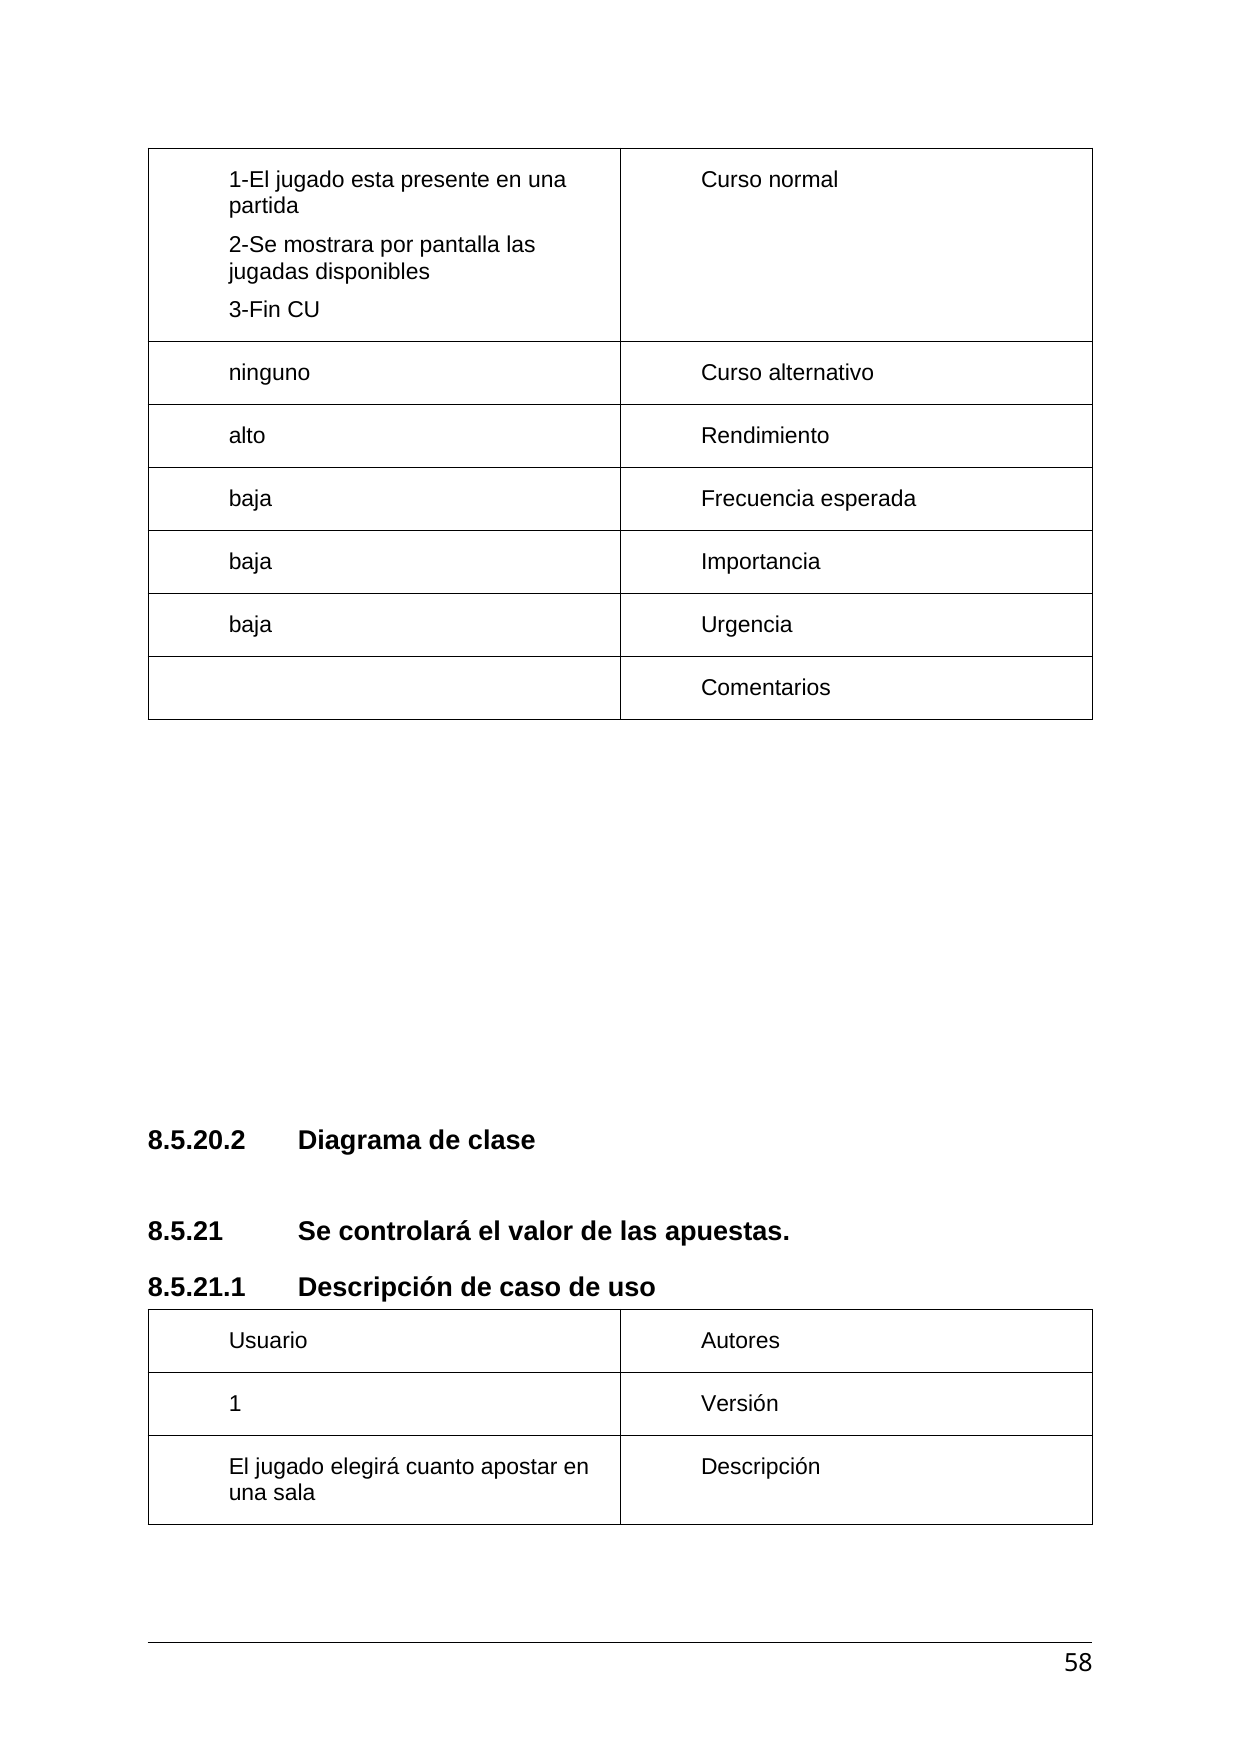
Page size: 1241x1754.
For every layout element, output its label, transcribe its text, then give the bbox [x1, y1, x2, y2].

subtitle Se controlará el valor de las apuestas. [148, 1215, 1092, 1246]
table_cell baja [149, 468, 620, 530]
table_cell Comentarios [621, 657, 1092, 718]
table_cell Curso alternativo [621, 342, 1092, 404]
subtitle Descripción de caso de uso [148, 1271, 1092, 1302]
table_cell baja [149, 531, 620, 593]
table_cell Curso normal [621, 149, 1092, 341]
table_cell ninguno [149, 342, 620, 404]
table_cell alto [149, 405, 620, 467]
table_cell [149, 657, 620, 718]
table_cell Importancia [621, 531, 1092, 593]
table_cell Descripción [621, 1436, 1092, 1524]
table_header Autores [621, 1310, 1092, 1372]
table_header Usuario [149, 1310, 620, 1372]
table_cell Versión [621, 1373, 1092, 1434]
table_cell Frecuencia esperada [621, 468, 1092, 530]
subtitle Diagrama de clase [148, 1124, 1092, 1155]
table_cell El jugado elegirá cuanto apostar en una sala [149, 1436, 620, 1524]
table_cell 1 [149, 1373, 620, 1434]
table_cell baja [149, 594, 620, 656]
table_cell Rendimiento [621, 405, 1092, 467]
table_cell 1-El jugado esta presente en una partida 2-Se mostrara por pantalla las jugadas disponibles 3-Fin CU [149, 149, 620, 341]
table_cell Urgencia [621, 594, 1092, 656]
